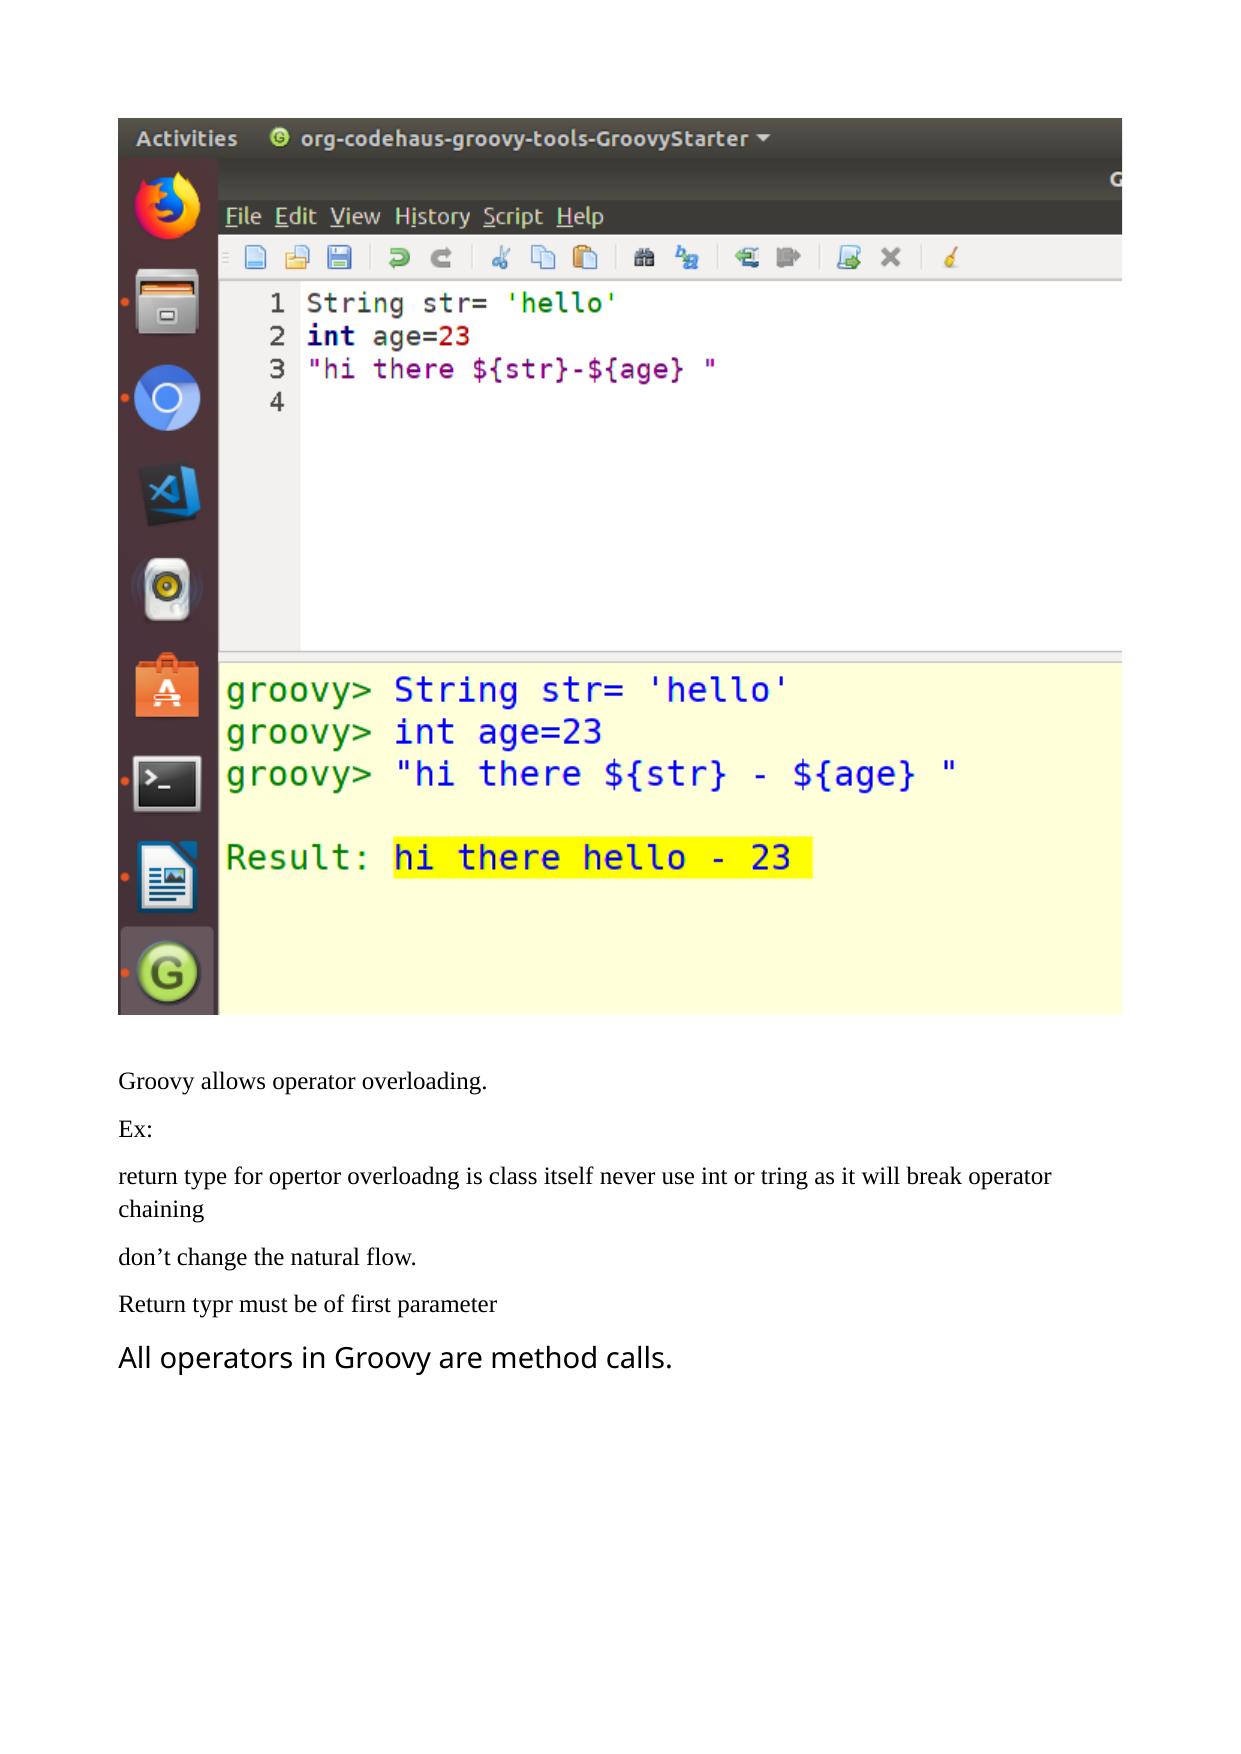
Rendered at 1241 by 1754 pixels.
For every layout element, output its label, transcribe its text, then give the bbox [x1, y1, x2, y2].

text Return typr must be of first parameter [118, 1289, 1122, 1318]
picture [118, 118, 1123, 1015]
text All operators in Groovy are method calls. [118, 1337, 1122, 1377]
text Ex: [118, 1114, 1122, 1142]
text return type for opertor overloadng is class itself never use int or tring as it will break operator chaining [118, 1161, 1122, 1223]
text Groovy allows operator overloading. [118, 1066, 1122, 1095]
text don’t change the natural flow. [118, 1242, 1122, 1271]
